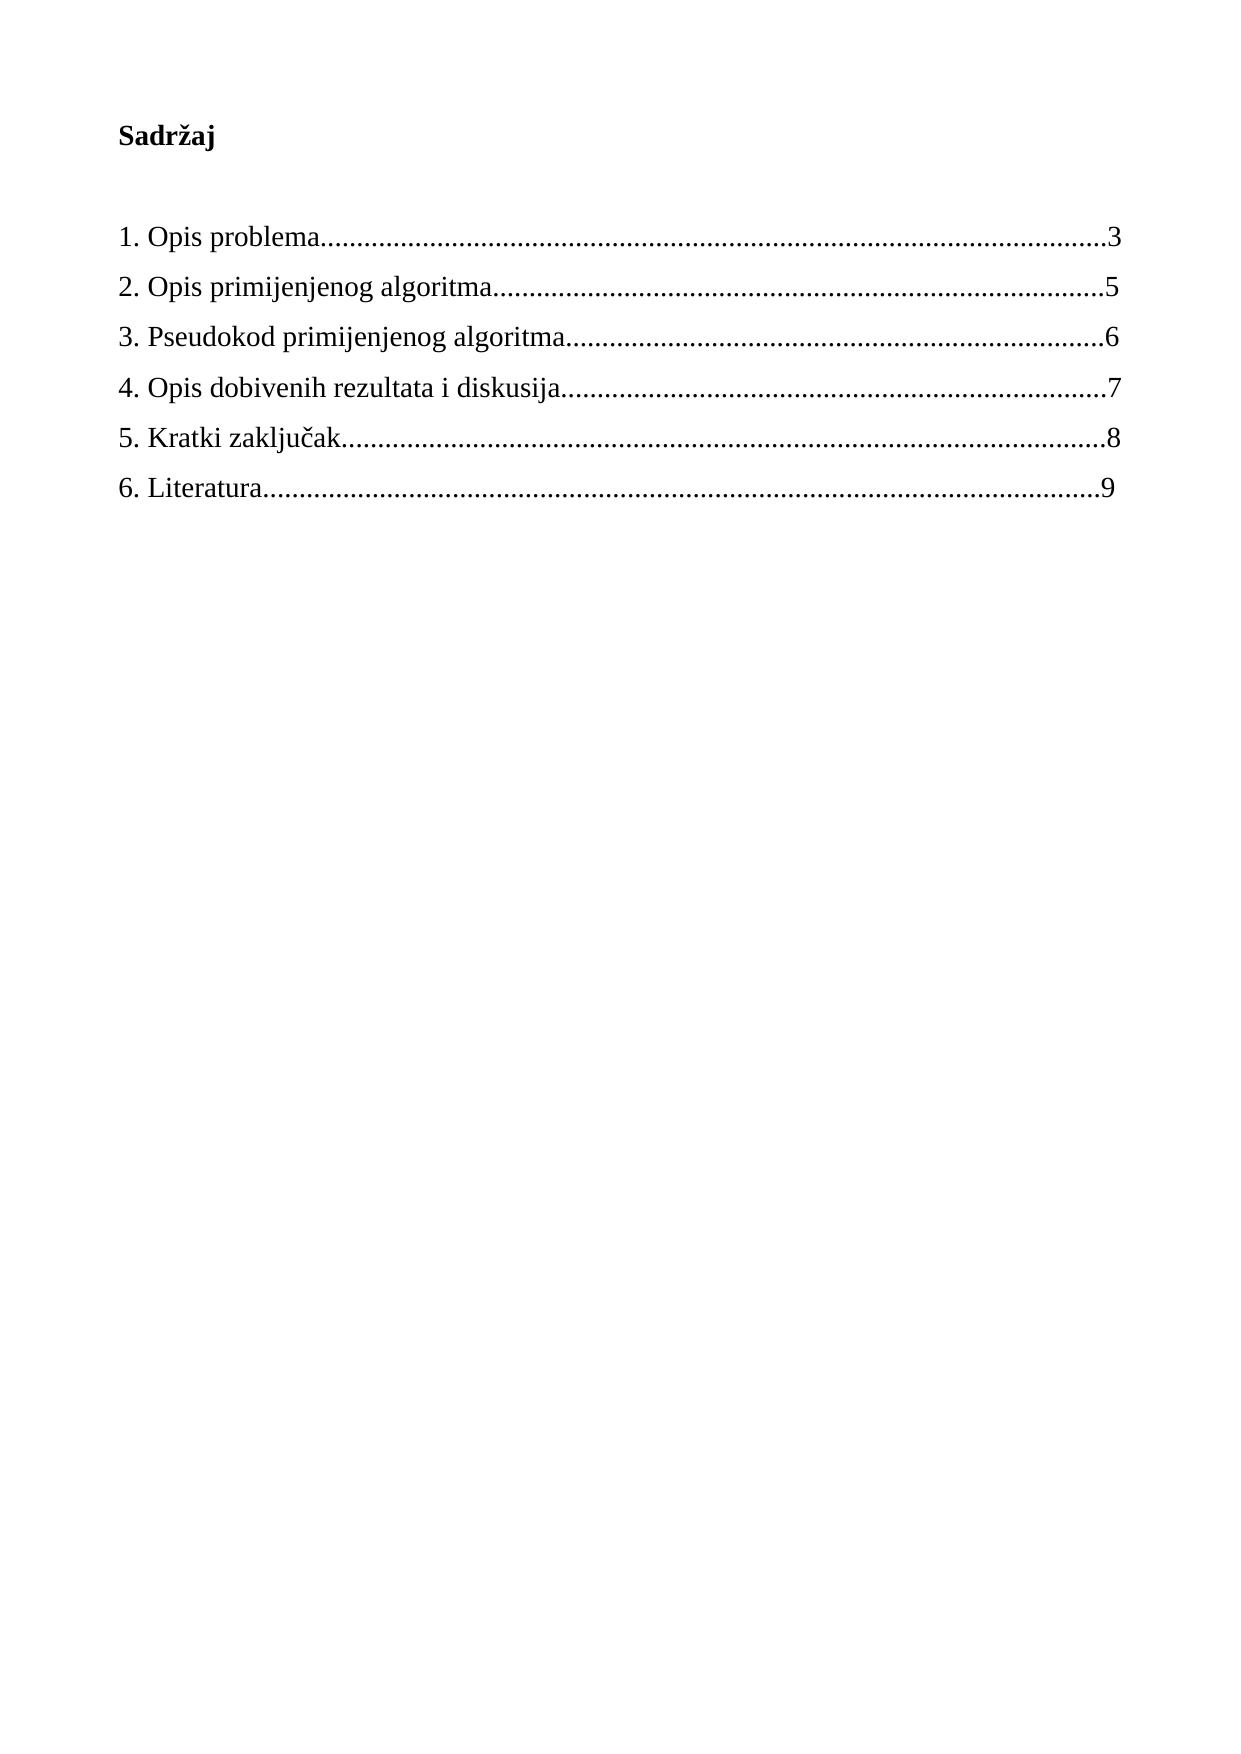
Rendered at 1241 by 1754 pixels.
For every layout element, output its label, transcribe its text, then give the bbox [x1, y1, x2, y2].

text 6. Literatura...................................................................................................................9 [118, 470, 1122, 504]
text 3. Pseudokod primijenjenog algoritma..........................................................................6 [118, 319, 1122, 353]
text 1. Opis problema............................................................................................................3 [118, 219, 1122, 252]
text 5. Kratki zaključak.........................................................................................................8 [118, 420, 1122, 453]
text 4. Opis dobivenih rezultata i diskusija...........................................................................7 [118, 370, 1122, 403]
text 2. Opis primijenjenog algoritma....................................................................................5 [118, 269, 1122, 303]
text Sadržaj [118, 118, 1122, 152]
